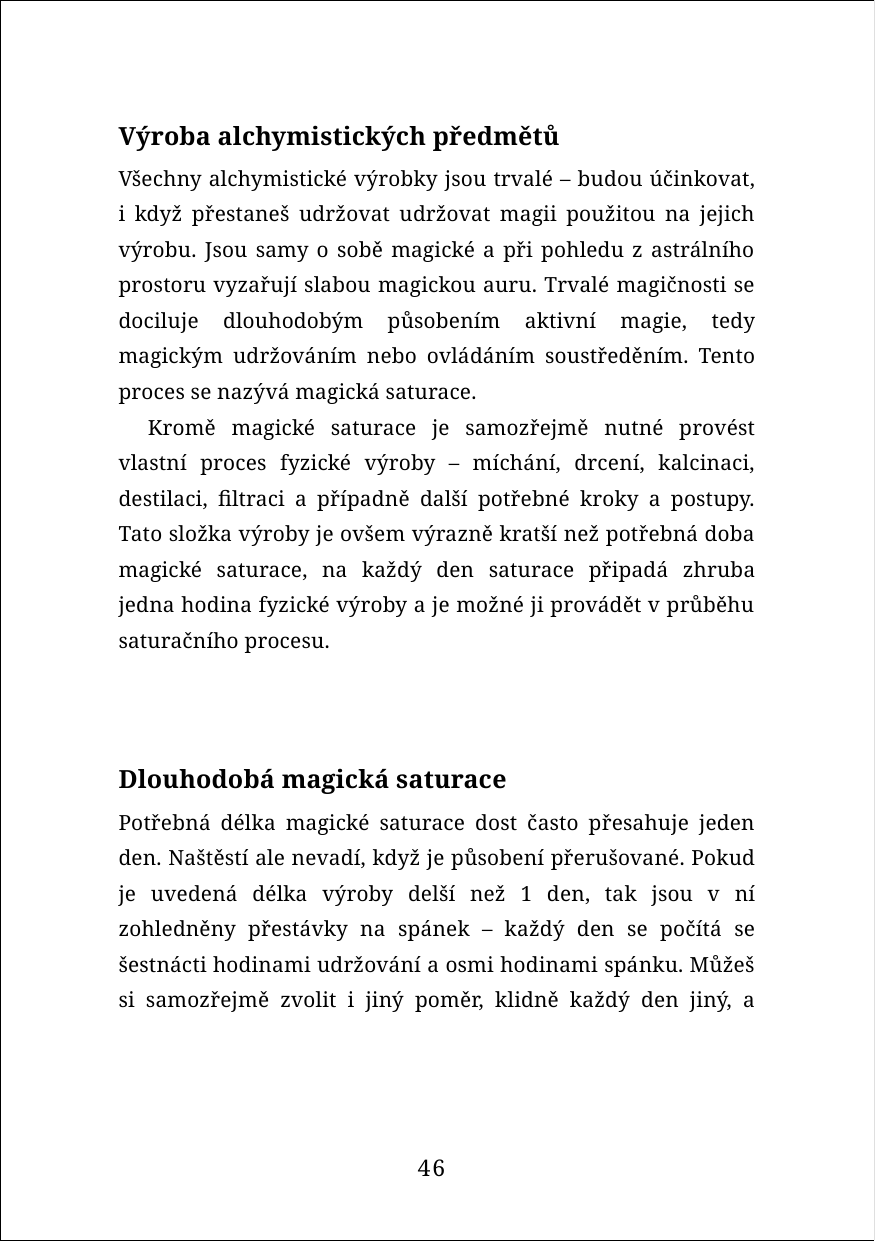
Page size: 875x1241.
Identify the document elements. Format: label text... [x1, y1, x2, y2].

text Všechny alchymistické výrobky jsou trvalé – budou účinkovat, i když přestaneš udržovat udržovat magii použitou na jejich výrobu. Jsou samy o sobě magické a při pohledu z astrálního prostoru vyzařují slabou magickou auru. Trvalé magičnosti se dociluje dlouhodobým působením aktivní magie, tedy magickým udržováním nebo ovládáním soustředěním. Tento proces se nazývá magická saturace. Kromě magické saturace je samozřejmě nutné provést vlastní proces fyzické výroby – míchání, drcení, kalcinaci, destilaci, filtraci a případně další potřebné kroky a postupy. Tato složka výroby je ovšem výrazně kratší než potřebná doba magické saturace, na každý den saturace připadá zhruba jedna hodina fyzické výroby a je možné ji provádět v průběhu saturačního procesu. [118, 164, 756, 654]
subtitle Výroba alchymistických předmětů [118, 118, 756, 152]
text Potřebná délka magické saturace dost často přesahuje jeden den. Naštěstí ale nevadí, když je působení přerušované. Pokud je uvedená délka výroby delší než 1 den, tak jsou v ní zohledněny přestávky na spánek – každý den se počítá se šestnácti hodinami udržování a osmi hodinami spánku. Můžeš si samozřejmě zvolit i jiný poměr, klidně každý den jiný, a [118, 808, 756, 1014]
subtitle Dlouhodobá magická saturace [118, 762, 756, 796]
